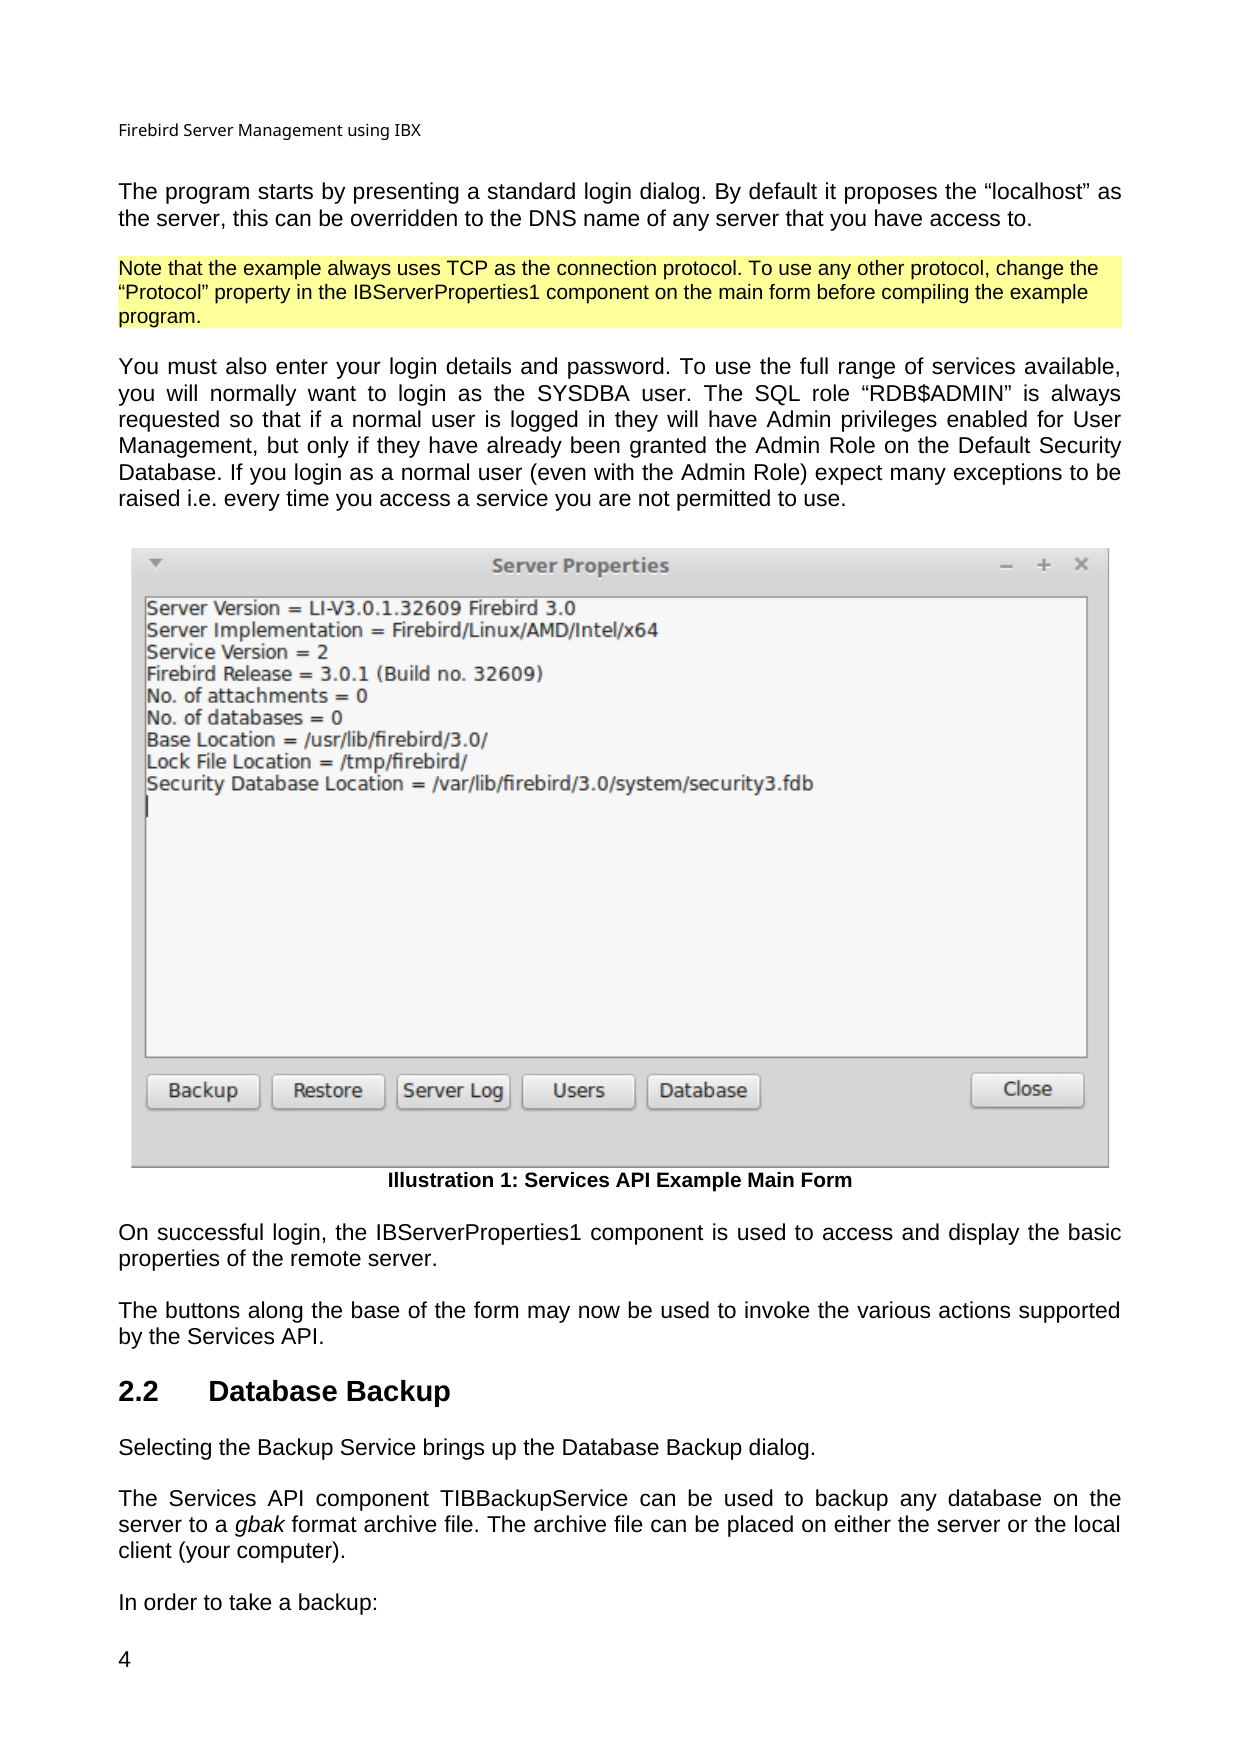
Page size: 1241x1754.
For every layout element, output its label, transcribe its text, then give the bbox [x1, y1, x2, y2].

text In order to take a backup: [118, 1589, 1122, 1615]
text Selecting the Backup Service brings up the Database Backup dialog. [118, 1433, 1122, 1460]
text You must also enter your login details and password. To use the full range of services available, you will normally want to login as the SYSDBA user. The SQL role “RDB$ADMIN” is always requested so that if a normal user is logged in they will have Admin privileges enabled for User Management, but only if they have already been granted the Admin Role on the Default Security Database. If you login as a normal user (even with the Admin Role) expect many exceptions to be raised i.e. every time you access a service you are not permitted to use. [118, 353, 1122, 511]
text The buttons along the base of the form may now be used to invoke the various actions supported by the Services API. [118, 1297, 1122, 1349]
subtitle Database Backup [118, 1374, 1122, 1408]
text On successful login, the IBServerProperties1 component is used to access and display the basic properties of the remote server. [118, 536, 1122, 1272]
text Note that the example always uses TCP as the connection protocol. To use any other protocol, change the “Protocol” property in the IBServerProperties1 component on the main form before compiling the example program. [118, 256, 1122, 328]
picture [131, 548, 1110, 1168]
text Illustration 1: Services API Example Main Form [131, 1168, 1109, 1192]
text The Services API component TIBBackupService can be used to backup any database on the server to a gbak format archive file. The archive file can be placed on either the server or the local client (your computer). [118, 1485, 1122, 1564]
text The program starts by presenting a standard login dialog. By default it proposes the “localhost” as the server, this can be overridden to the DNS name of any server that you have access to. [118, 178, 1122, 231]
